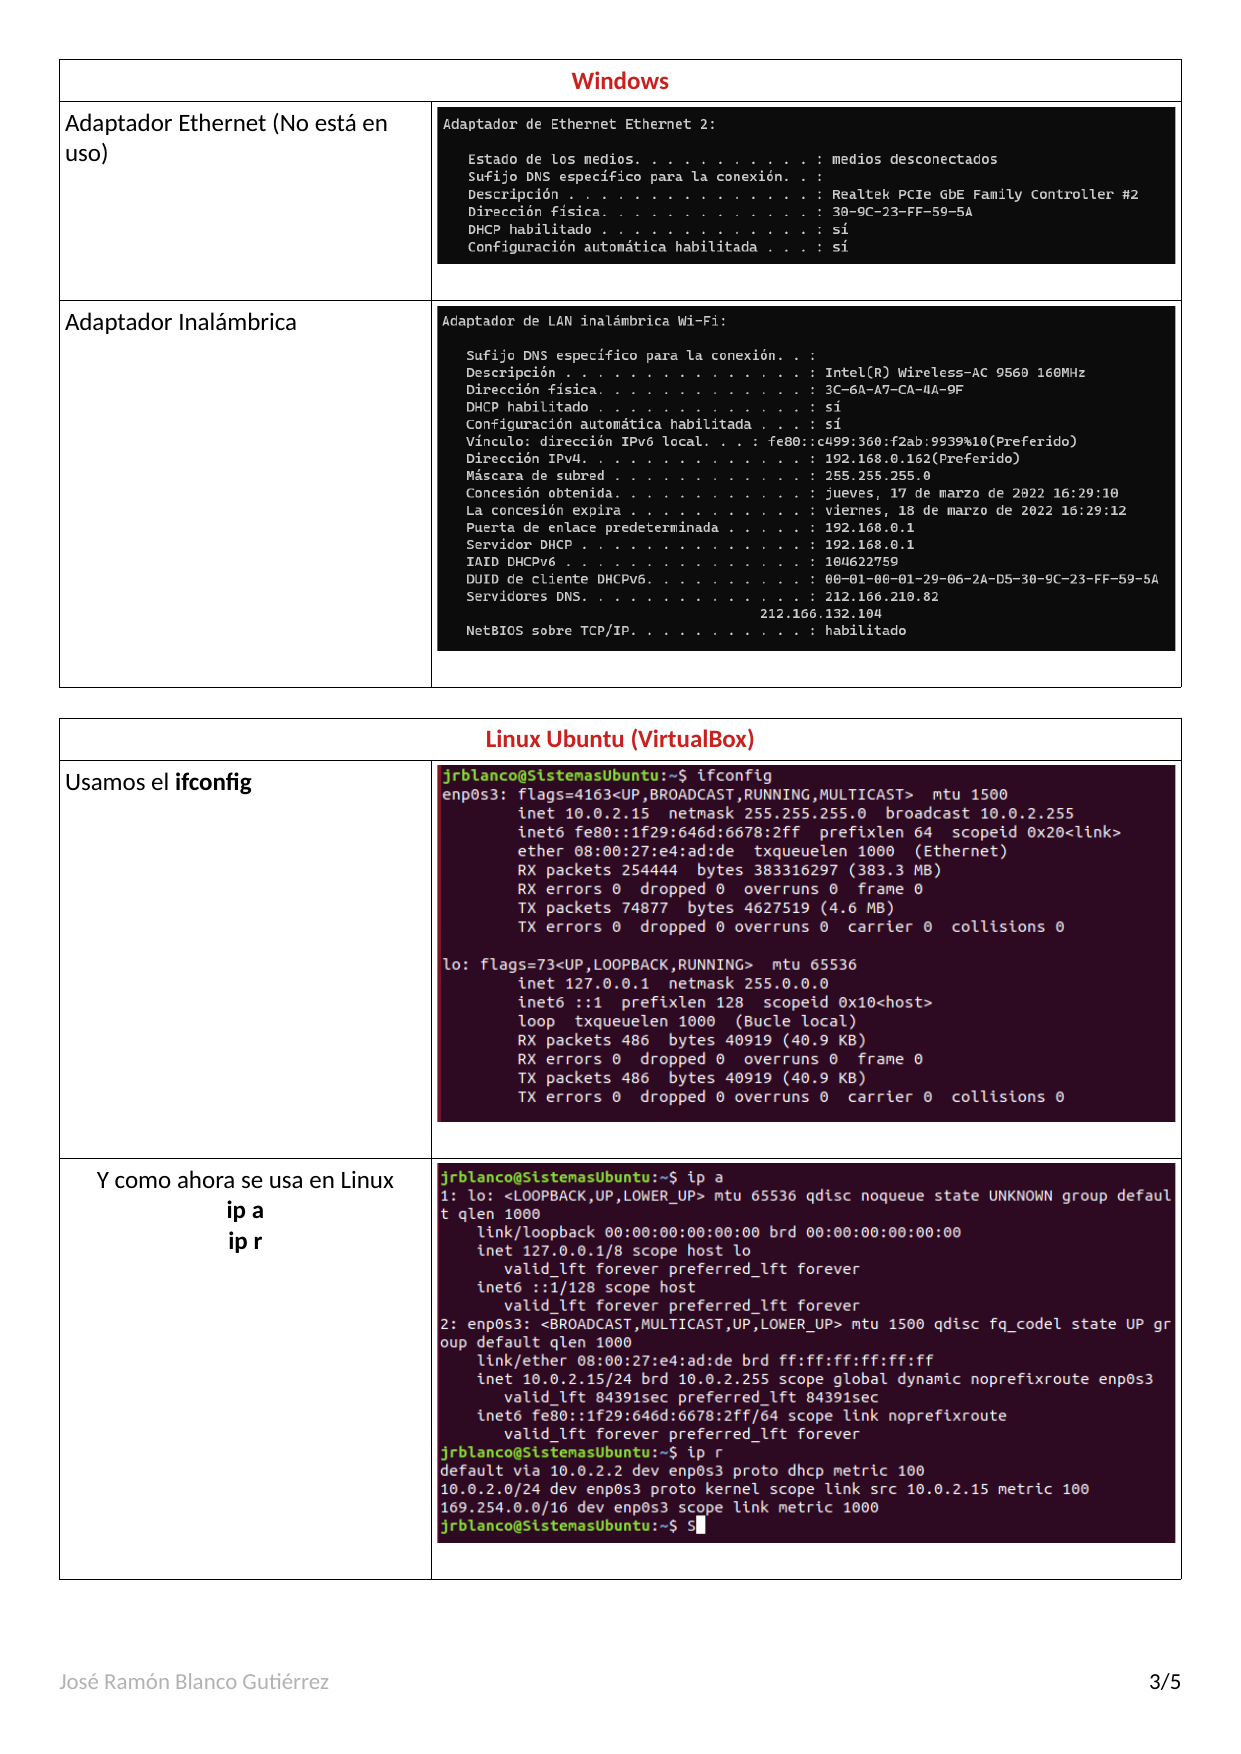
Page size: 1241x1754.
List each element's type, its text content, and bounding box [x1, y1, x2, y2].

table_cell Adaptador Inalámbrica [60, 301, 431, 687]
table_cell [432, 761, 1181, 1158]
picture [437, 107, 1176, 264]
table_cell Usamos el ifconfig [60, 761, 431, 1158]
table_cell [432, 1159, 1181, 1579]
table_cell Y como ahora se usa en Linux ip a ip r [60, 1159, 431, 1579]
table_cell [432, 301, 1181, 687]
table_header Windows [60, 60, 1181, 101]
picture [437, 306, 1176, 651]
picture [437, 1163, 1176, 1543]
table_cell [432, 102, 1181, 300]
table_cell Adaptador Ethernet (No está en uso) [60, 102, 431, 300]
picture [437, 765, 1176, 1122]
table_header Linux Ubuntu (VirtualBox) [60, 719, 1181, 760]
